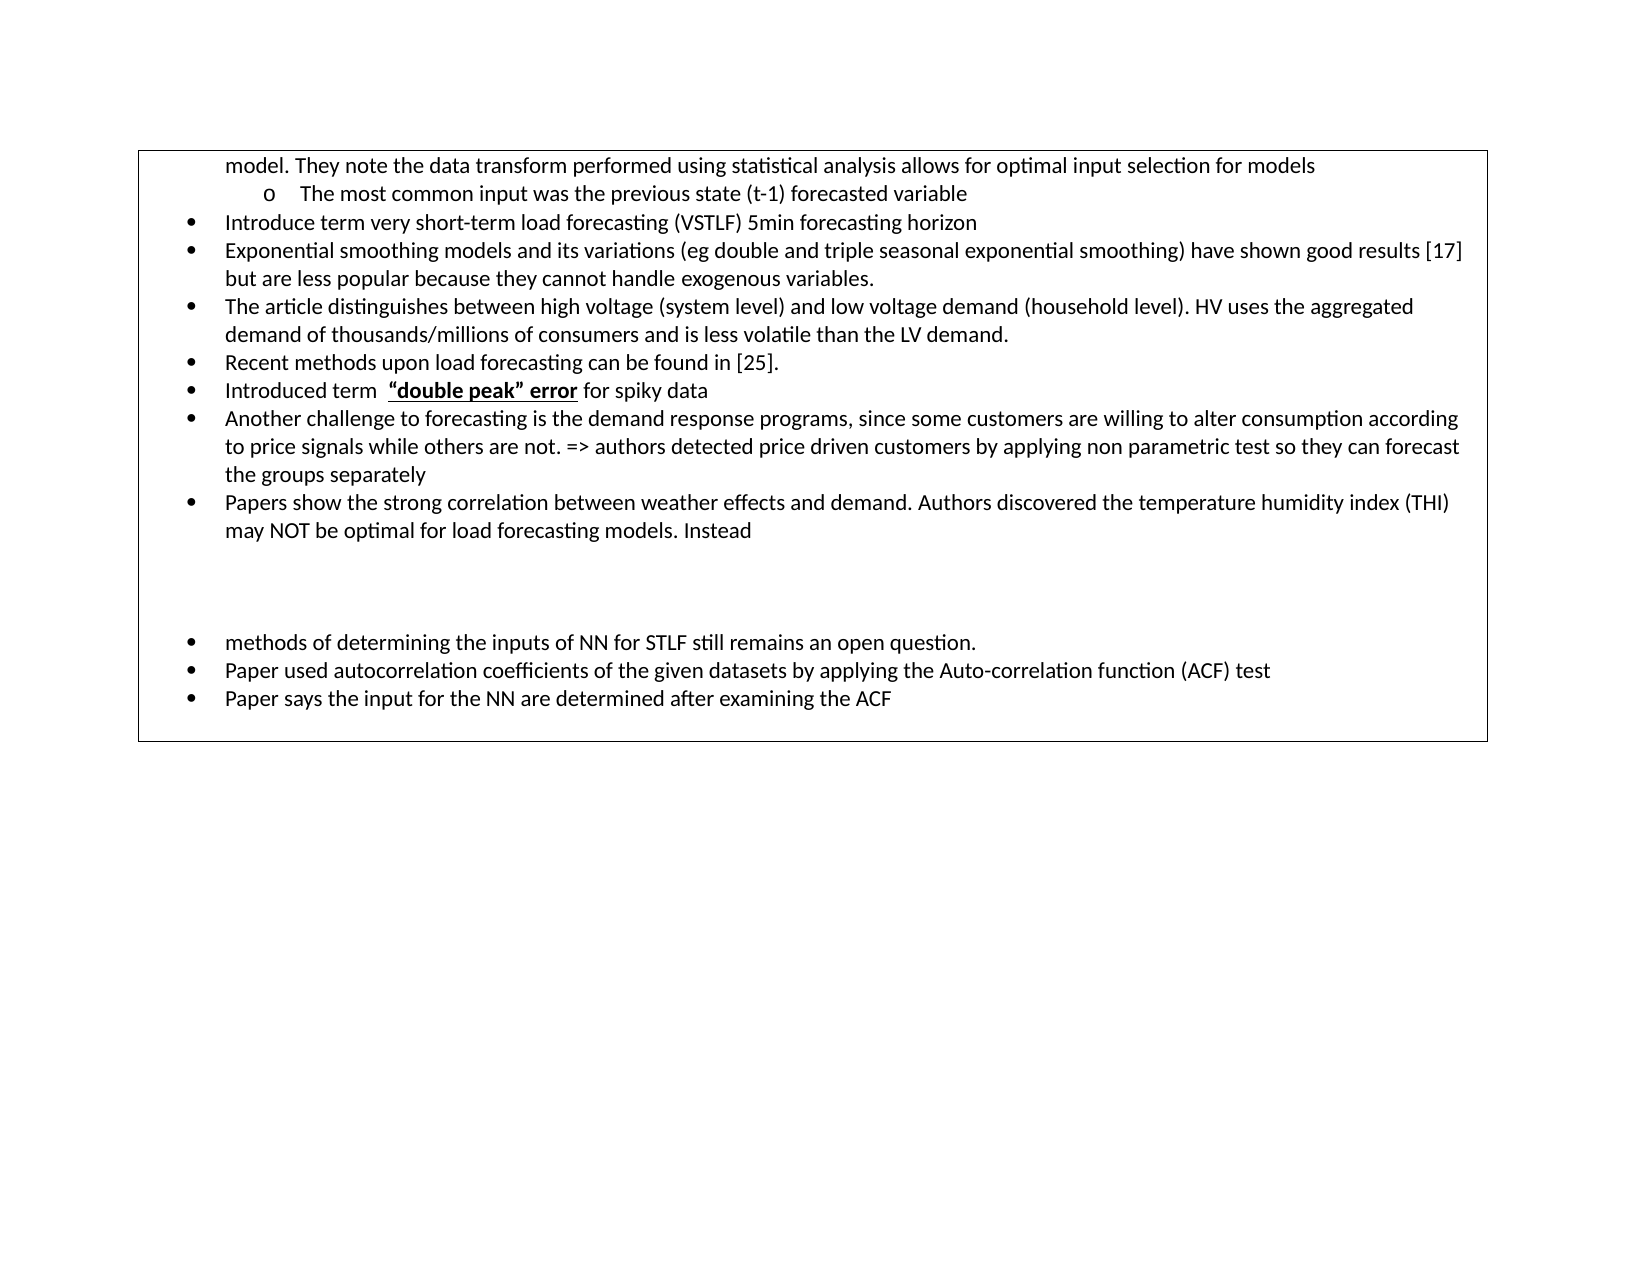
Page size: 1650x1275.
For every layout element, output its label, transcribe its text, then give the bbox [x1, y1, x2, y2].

table_cell Notes Paper focus on deep-learning convolution neural nets CNN (deep learning ANNs) and the data preprocessing techniques used The most successful and popular algorithm is long short term memory LSTM [7] => Recurrent Neural Network uses long and short term relationships in the data series to build a predictive model Papers focus is the preprocessing steps => data transformations based on data features (ie stationarity) Paper suggests that CNN despite mostly used for image processing related tasks can be applied to STLF Paper goes over an approach for model and model parameter selection tuning resulting in lower forecasting errors compared to LSTM model. They note the data transform performed using statistical analysis allows for optimal input selection for models The most common input was the previous state (t-1) forecasted variable Introduce term very short-term load forecasting (VSTLF) 5min forecasting horizon Exponential smoothing models and its variations (eg double and triple seasonal exponential smoothing) have shown good results [17] but are less popular because they cannot handle exogenous variables. The article distinguishes between high voltage (system level) and low voltage demand (household level). HV uses the aggregated demand of thousands/millions of consumers and is less volatile than the LV demand. Recent methods upon load forecasting can be found in [25]. Introduced term “double peak” error for spiky data Another challenge to forecasting is the demand response programs, since some customers are willing to alter consumption according to price signals while others are not. => authors detected price driven customers by applying non parametric test so they can forecast the groups separately Papers show the strong correlation between weather effects and demand. Authors discovered the temperature humidity index (THI) may NOT be optimal for load forecasting models. Instead methods of determining the inputs of NN for STLF still remains an open question. Paper used autocorrelation coefficients of the given datasets by applying the Auto-correlation function (ACF) test Paper says the input for the NN are determined after examining the ACF [139, 151, 1487, 741]
